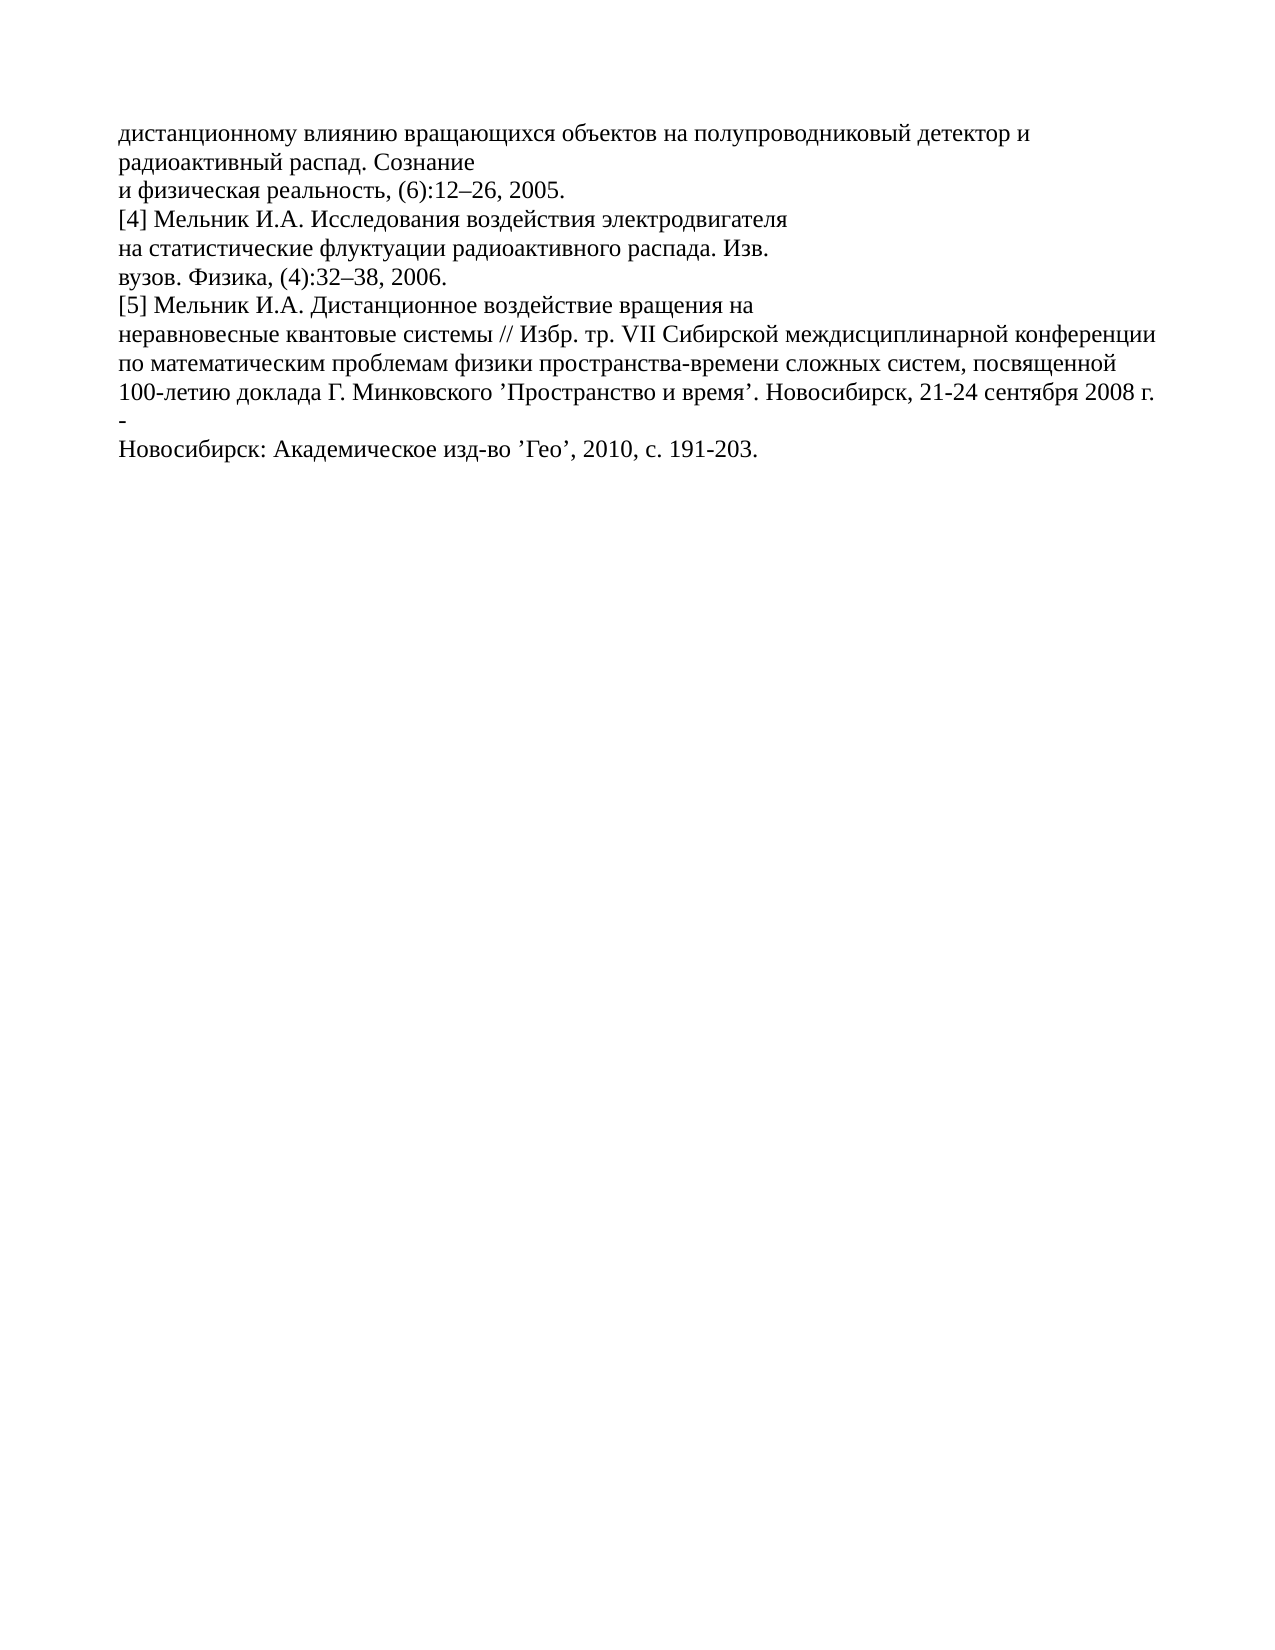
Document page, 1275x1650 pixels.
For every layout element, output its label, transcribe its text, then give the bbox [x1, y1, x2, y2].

text неравновесные квантовые системы // Избр. тр. VII Сибирской междисциплинарной конференции по математическим проблемам физики пространства-времени сложных систем, посвященной 100-летию доклада Г. Минковского ’Пространство и время’. Новосибирск, 21-24 сентября 2008 г. - [118, 319, 1157, 434]
text Новосибирск: Академическое изд-во ’Гео’, 2010, с. 191-203. [118, 434, 1157, 463]
text дистанционному влиянию вращающихся объектов на полупроводниковый детектор и радиоактивный распад. Сознание [118, 118, 1157, 176]
text [5] Мельник И.А. Дистанционное воздействие вращения на [118, 291, 1157, 319]
text [4] Мельник И.А. Исследования воздействия электродвигателя [118, 204, 1157, 233]
text на статистические флуктуации радиоактивного распада. Изв. [118, 233, 1157, 262]
text вузов. Физика, (4):32–38, 2006. [118, 262, 1157, 291]
text и физическая реальность, (6):12–26, 2005. [118, 176, 1157, 204]
